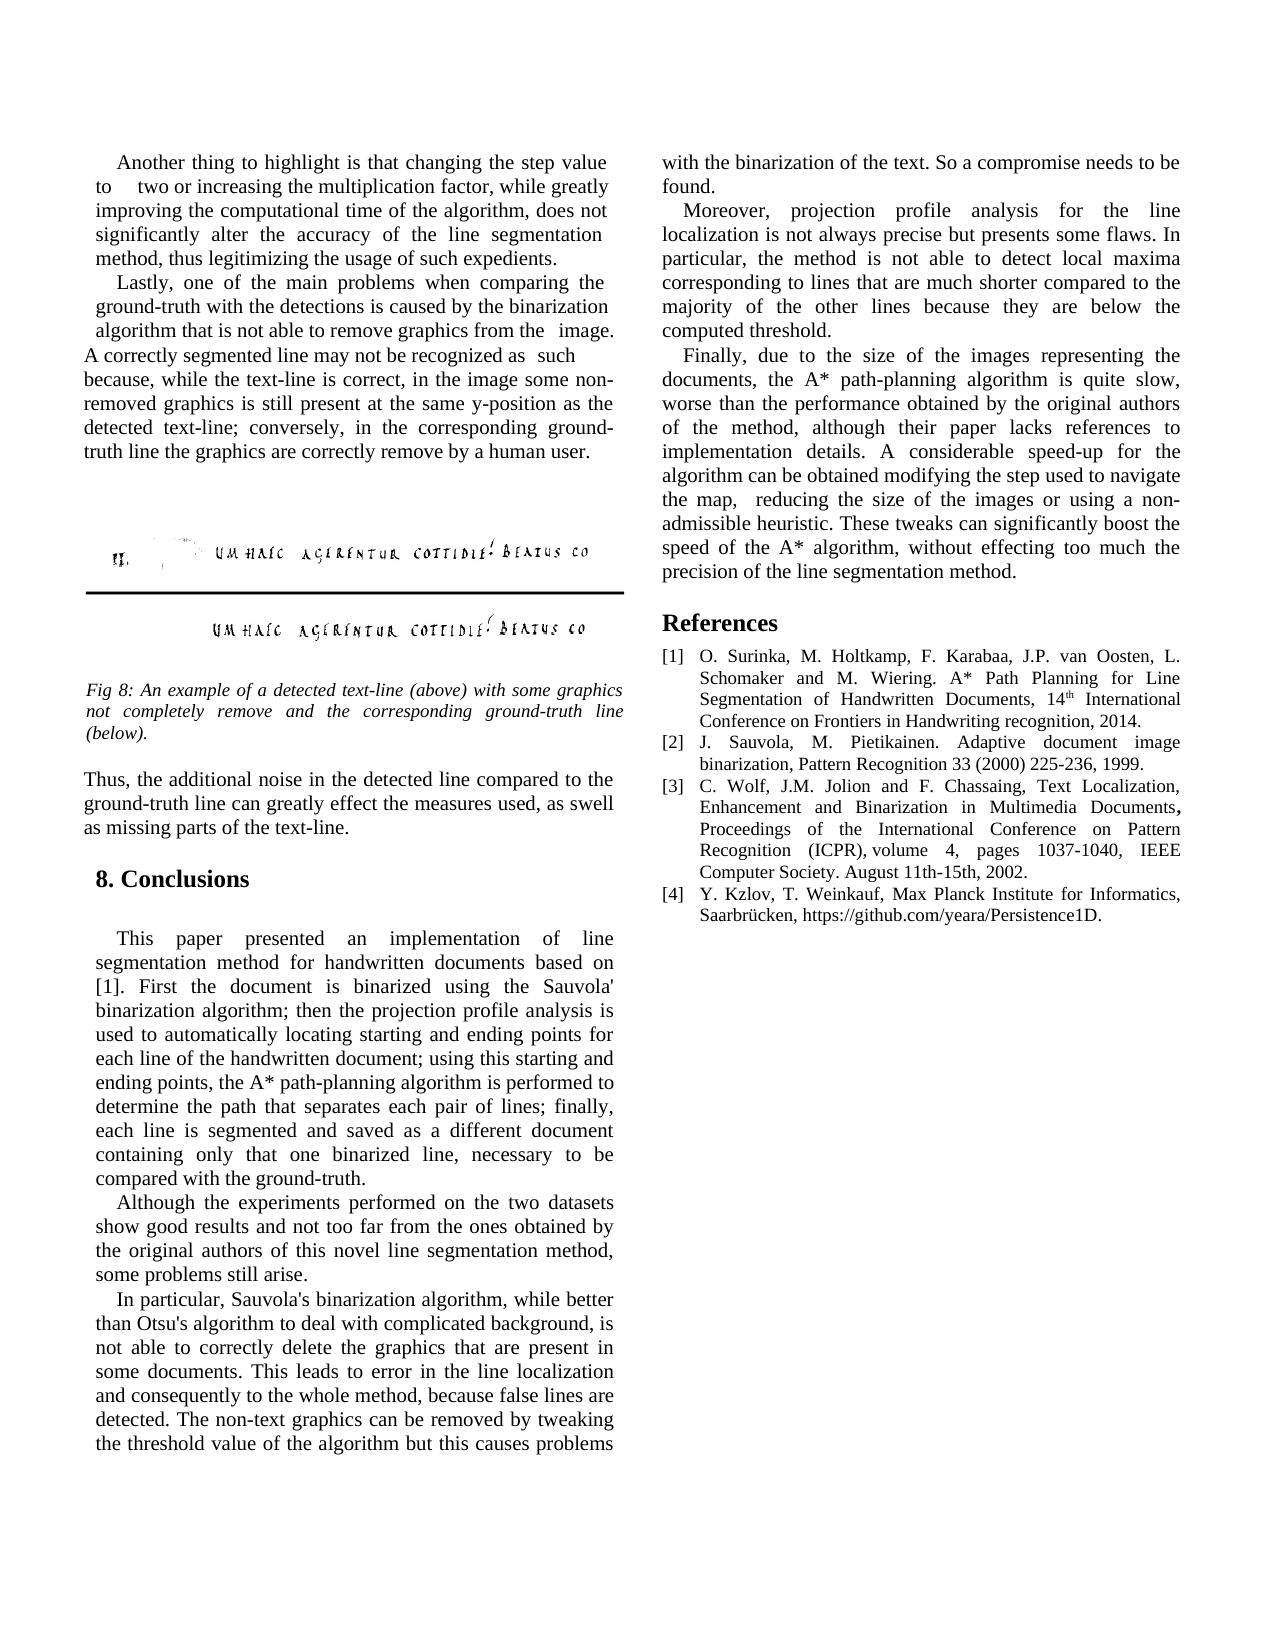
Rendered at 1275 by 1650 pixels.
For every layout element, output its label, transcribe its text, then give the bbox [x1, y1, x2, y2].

text In particular, Sauvola's binarization algorithm, while better than Otsu's algorithm to deal with complicated background, is not able to correctly delete the graphics that are present in some documents. This leads to error in the line localization and consequently to the whole method, because false lines are detected. The non-text graphics can be removed by tweaking the threshold value of the algorithm but this causes problems [95, 1286, 614, 1455]
text Finally, due to the size of the images representing the documents, the A* path-planning algorithm is quite slow, worse than the performance obtained by the original authors of the method, although their paper lacks references to implementation details. A considerable speed-up for the algorithm can be obtained modifying the step used to navigate the map, reducing the size of the images or using a non-admissible heuristic. These tweaks can significantly boost the speed of the A* algorithm, without effecting too much the precision of the line segmentation method. [662, 342, 1181, 583]
subtitle References [662, 608, 1181, 637]
text Another thing to highlight is that changing the step value to two or increasing the multiplication factor, while greatly improving the computational time of the algorithm, does not significantly alter the accuracy of the line segmentation method, thus legitimizing the usage of such expedients. [83, 150, 614, 270]
subtitle Conclusions [95, 864, 614, 893]
list Y. Kzlov, T. Weinkauf, Max Planck Institute for Informatics, Saarbrücken, https://github.com/yeara/Persistence1D. [662, 882, 1181, 926]
text with the binarization of the text. So a compromise needs to be found. [662, 150, 1181, 198]
text Although the experiments performed on the two datasets show good results and not too far from the ones obtained by the original authors of this novel line segmentation method, some problems still arise. [95, 1190, 614, 1286]
text Lastly, one of the main problems when comparing the ground-truth with the detections is caused by the binarization algorithm that is not able to remove graphics from the image. A correctly segmented line may not be recognized as such because, while the text-line is correct, in the image some non-removed graphics is still present at the same y-position as the detected text-line; conversely, in the corresponding ground-truth line the graphics are correctly remove by a human user. [83, 270, 614, 463]
text Thus, the additional noise in the detected line compared to the ground-truth line can greatly effect the measures used, as swell as missing parts of the text-line. [83, 767, 614, 839]
text This paper presented an implementation of line segmentation method for handwritten documents based on [1]. First the document is binarized using the Sauvola' binarization algorithm; then the projection profile analysis is used to automatically locating starting and ending points for each line of the handwritten document; using this starting and ending points, the A* path-planning algorithm is performed to determine the path that separates each pair of lines; finally, each line is segmented and saved as a different document containing only that one binarized line, necessary to be compared with the ground-truth. [95, 926, 614, 1190]
text Moreover, projection profile analysis for the line localization is not always precise but presents some flaws. In particular, the method is not able to detect local maxima corresponding to lines that are much shorter compared to the majority of the other lines because they are below the computed threshold. [662, 198, 1181, 342]
picture [85, 499, 625, 679]
list J. Sauvola, M. Pietikainen. Adaptive document image binarization, Pattern Recognition 33 (2000) 225-236, 1999. [662, 731, 1181, 774]
list O. Surinka, M. Holtkamp, F. Karabaa, J.P. van Oosten, L. Schomaker and M. Wiering. A* Path Planning for Line Segmentation of Handwritten Documents, 14th International Conference on Frontiers in Handwriting recognition, 2014. [662, 645, 1181, 731]
text Fig 8: An example of a detected text-line (above) with some graphics not completely remove and the corresponding ground-truth line (below). [86, 679, 624, 743]
list C. Wolf, J.M. Jolion and F. Chassaing, Text Localization, Enhancement and Binarization in Multimedia Documents, Proceedings of the International Conference on Pattern Recognition (ICPR), volume 4, pages 1037-1040, IEEE Computer Society. August 11th-15th, 2002. [662, 774, 1181, 882]
